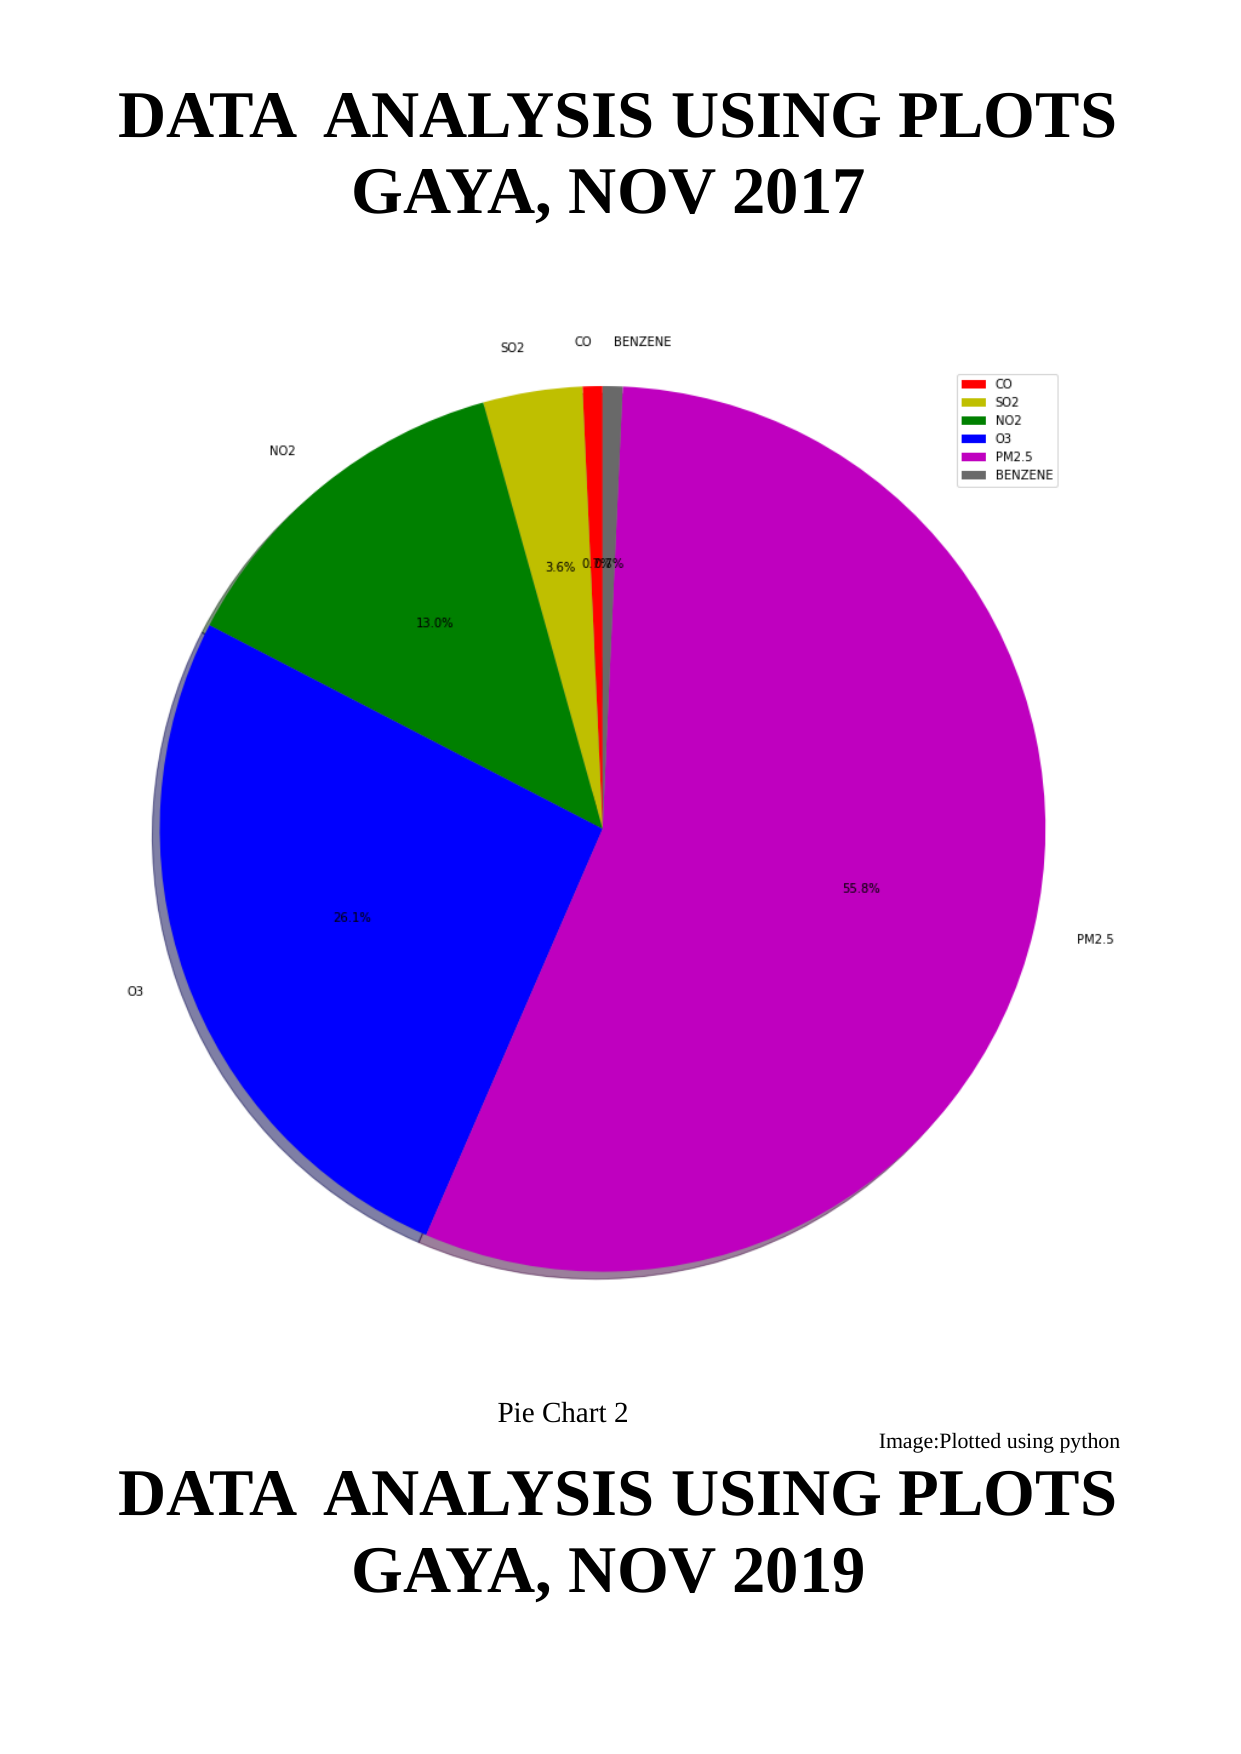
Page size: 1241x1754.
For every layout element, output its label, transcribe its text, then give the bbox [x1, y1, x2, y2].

text Image:Plotted using python [118, 1428, 1122, 1453]
text DATA ANALYSIS USING PLOTS [118, 75, 1122, 152]
text GAYA, NOV 2019 [118, 1530, 1122, 1607]
text GAYA, NOV 2017 [118, 152, 1122, 228]
text Pie Chart 2 [118, 1395, 1122, 1428]
text DATA ANALYSIS USING PLOTS [118, 1453, 1122, 1530]
